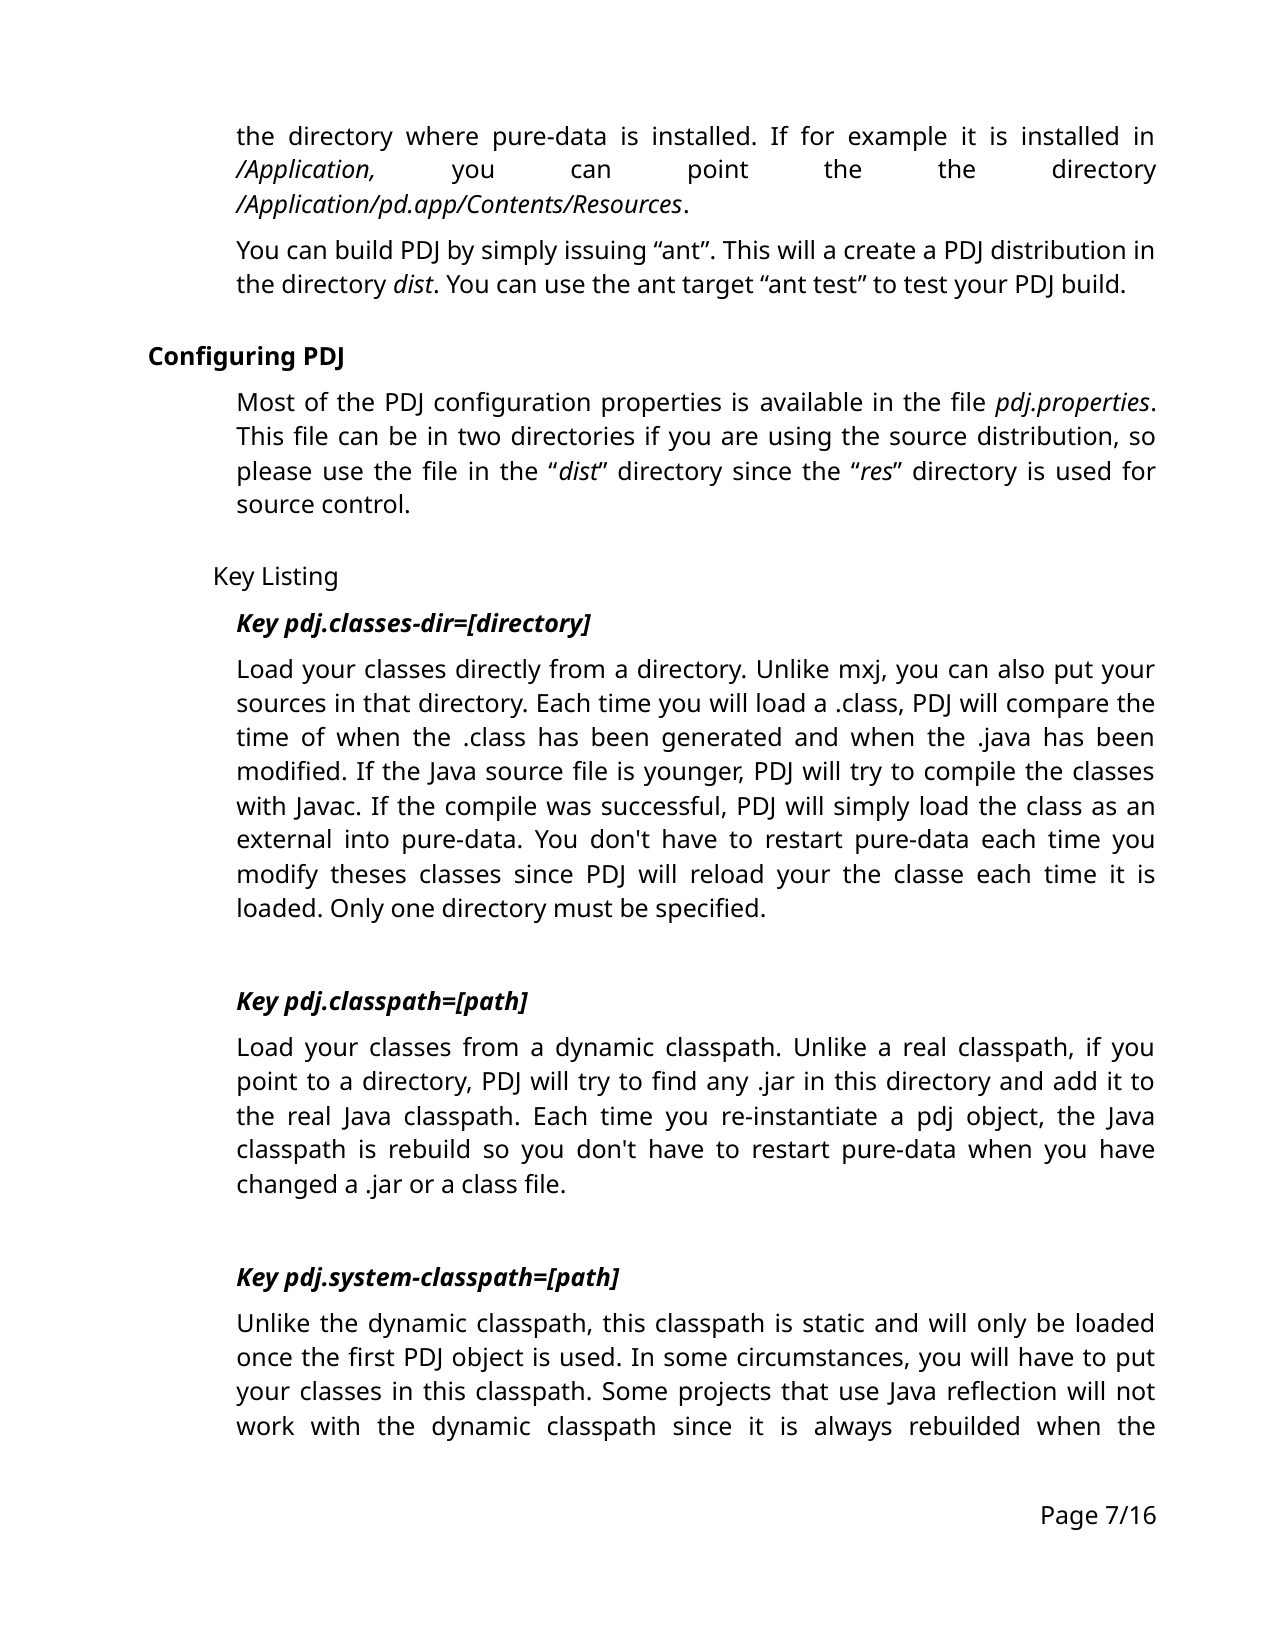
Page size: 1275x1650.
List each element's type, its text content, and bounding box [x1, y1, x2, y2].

text Load your classes from a dynamic classpath. Unlike a real classpath, if you point to a directory, PDJ will try to find any .jar in this directory and add it to the real Java classpath. Each time you re-instantiate a pdj object, the Java classpath is rebuild so you don't have to restart pure-data when you have changed a .jar or a class file. [236, 1030, 1157, 1200]
text Unlike the dynamic classpath, this classpath is static and will only be loaded once the first PDJ object is used. In some circumstances, you will have to put your classes in this classpath. Some projects that use Java reflection will not work with the dynamic classpath since it is always rebuilded when the [236, 1306, 1157, 1442]
text You can build PDJ by simply issuing “ant”. This will a create a PDJ distribution in the directory dist. You can use the ant target “ant test” to test your PDJ build. [236, 233, 1157, 301]
text Key pdj.classpath=[path] [236, 983, 1157, 1017]
subtitle Key Listing [213, 559, 1157, 593]
subtitle Configuring PDJ [148, 338, 1157, 372]
text Load your classes directly from a directory. Unlike mxj, you can also put your sources in that directory. Each time you will load a .class, PDJ will compare the time of when the .class has been generated and when the .java has been modified. If the Java source file is younger, PDJ will try to compile the classes with Javac. If the compile was successful, PDJ will simply load the class as an external into pure-data. You don't have to restart pure-data each time you modify theses classes since PDJ will reload your the classe each time it is loaded. Only one directory must be specified. [236, 652, 1157, 924]
text Most of the PDJ configuration properties is available in the file pdj.properties. This file can be in two directories if you are using the source distribution, so please use the file in the “dist” directory since the “res” directory is used for source control. [236, 385, 1157, 521]
text Key pdj.classes-dir=[directory] [236, 605, 1157, 639]
text the directory where pure-data is installed. If for example it is installed in /Application, you can point the the directory /Application/pd.app/Contents/Resources. [236, 118, 1157, 220]
text Key pdj.system-classpath=[path] [236, 1259, 1157, 1293]
